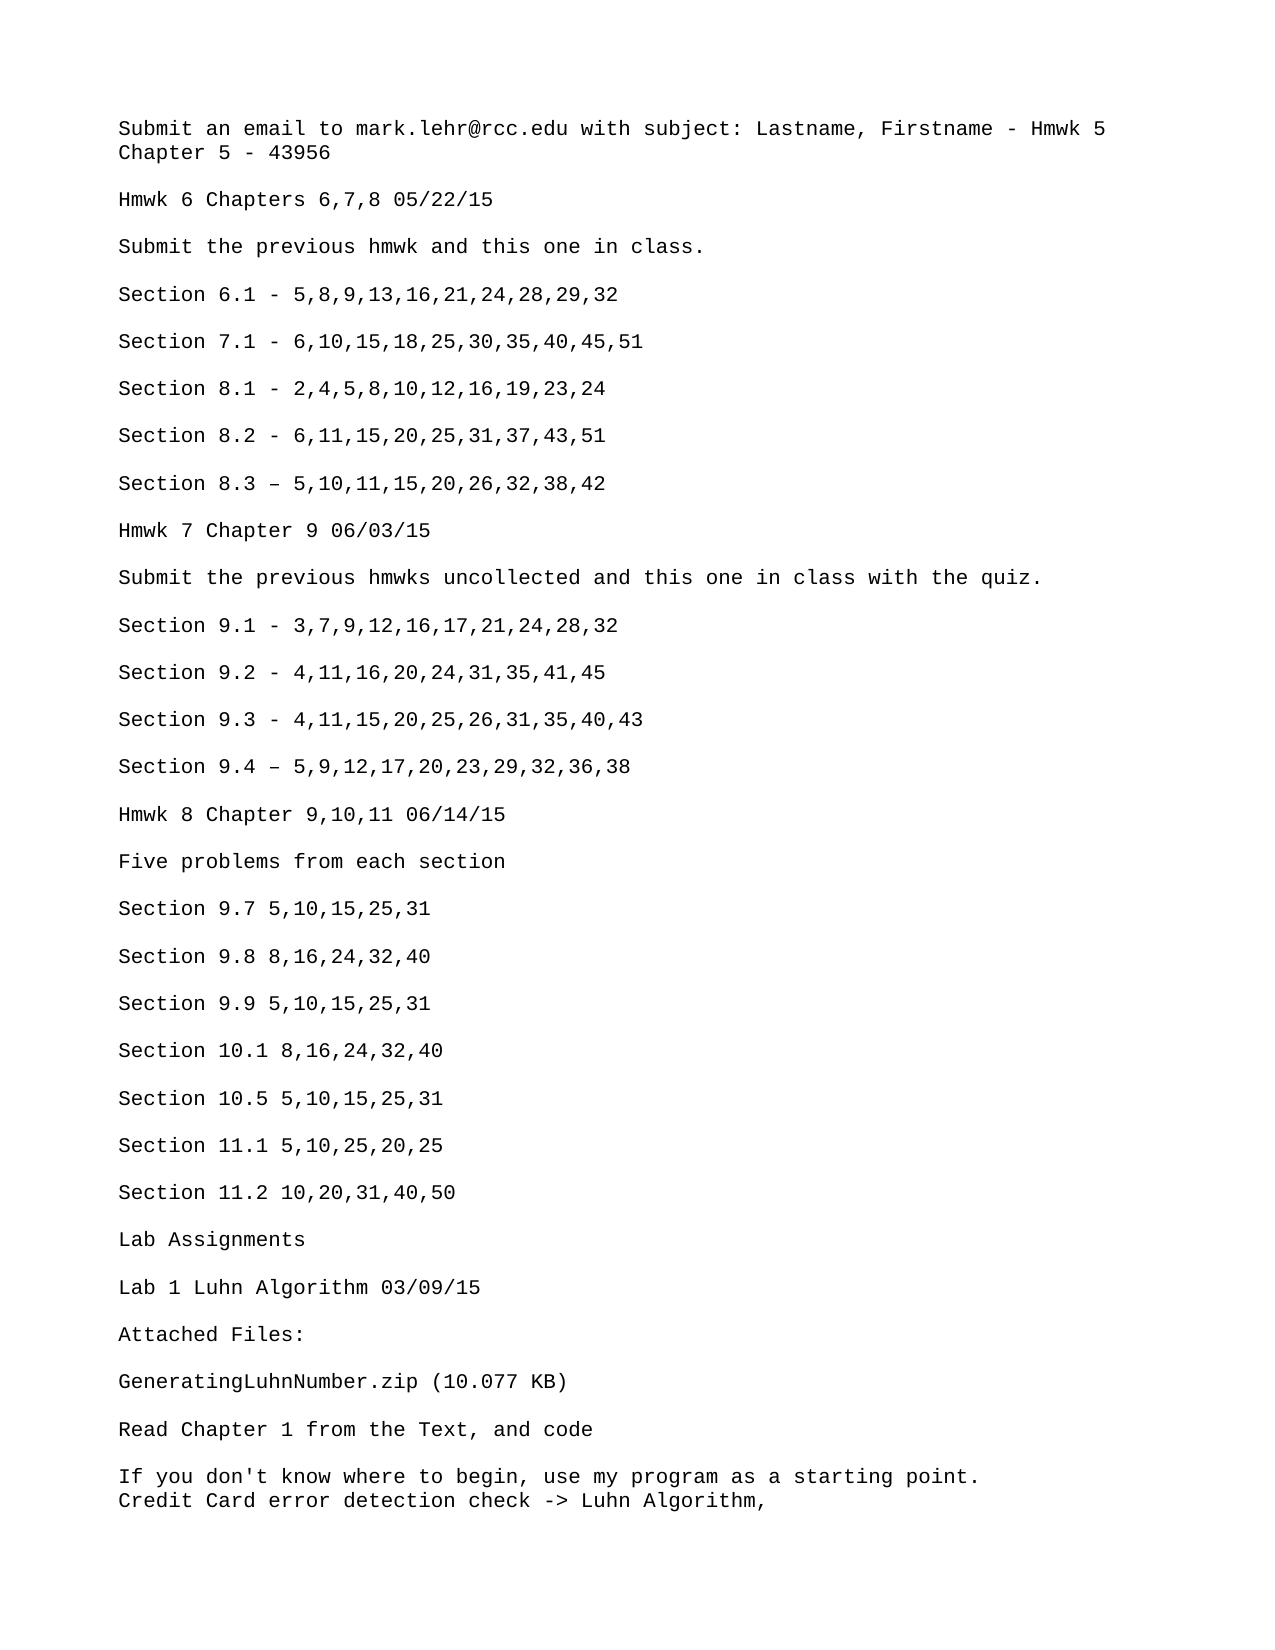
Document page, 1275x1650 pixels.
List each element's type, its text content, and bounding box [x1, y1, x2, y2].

text Section 8.3 – 5,10,11,15,20,26,32,38,42 [118, 473, 1157, 496]
text Section 11.2 10,20,31,40,50 [118, 1182, 1157, 1206]
text Section 9.3 - 4,11,15,20,25,26,31,35,40,43 [118, 709, 1157, 733]
text Section 9.4 – 5,9,12,17,20,23,29,32,36,38 [118, 757, 1157, 780]
text Section 9.7 5,10,15,25,31 [118, 898, 1157, 922]
text Lab 1 Luhn Algorithm 03/09/15 [118, 1277, 1157, 1300]
text Section 9.2 - 4,11,16,20,24,31,35,41,45 [118, 662, 1157, 686]
text GeneratingLuhnNumber.zip (10.077 KB) [118, 1371, 1157, 1395]
text If you don't know where to begin, use my program as a starting point. [118, 1466, 1157, 1489]
text Section 9.1 - 3,7,9,12,16,17,21,24,28,32 [118, 615, 1157, 638]
text Section 10.1 8,16,24,32,40 [118, 1040, 1157, 1064]
text Hmwk 6 Chapters 6,7,8 05/22/15 [118, 189, 1157, 213]
text Section 9.9 5,10,15,25,31 [118, 993, 1157, 1017]
text Section 6.1 - 5,8,9,13,16,21,24,28,29,32 [118, 284, 1157, 307]
text Submit the previous hmwks uncollected and this one in class with the quiz. [118, 567, 1157, 591]
text Credit Card error detection check -> Luhn Algorithm, [118, 1489, 1157, 1513]
text Hmwk 7 Chapter 9 06/03/15 [118, 520, 1157, 544]
text Section 11.1 5,10,25,20,25 [118, 1135, 1157, 1158]
text Section 7.1 - 6,10,15,18,25,30,35,40,45,51 [118, 331, 1157, 354]
text Section 10.5 5,10,15,25,31 [118, 1088, 1157, 1111]
text Hmwk 8 Chapter 9,10,11 06/14/15 [118, 804, 1157, 827]
text Section 8.1 - 2,4,5,8,10,12,16,19,23,24 [118, 378, 1157, 402]
text Attached Files: [118, 1324, 1157, 1348]
text Section 8.2 - 6,11,15,20,25,31,37,43,51 [118, 426, 1157, 449]
text Five problems from each section [118, 851, 1157, 875]
text Section 9.8 8,16,24,32,40 [118, 946, 1157, 969]
text Submit the previous hmwk and this one in class. [118, 236, 1157, 260]
text Submit an email to mark.lehr@rcc.edu with subject: Lastname, Firstname - Hmwk 5 Chapter 5 - 43956 [118, 118, 1157, 165]
text Read Chapter 1 from the Text, and code [118, 1419, 1157, 1442]
text Lab Assignments [118, 1229, 1157, 1253]
